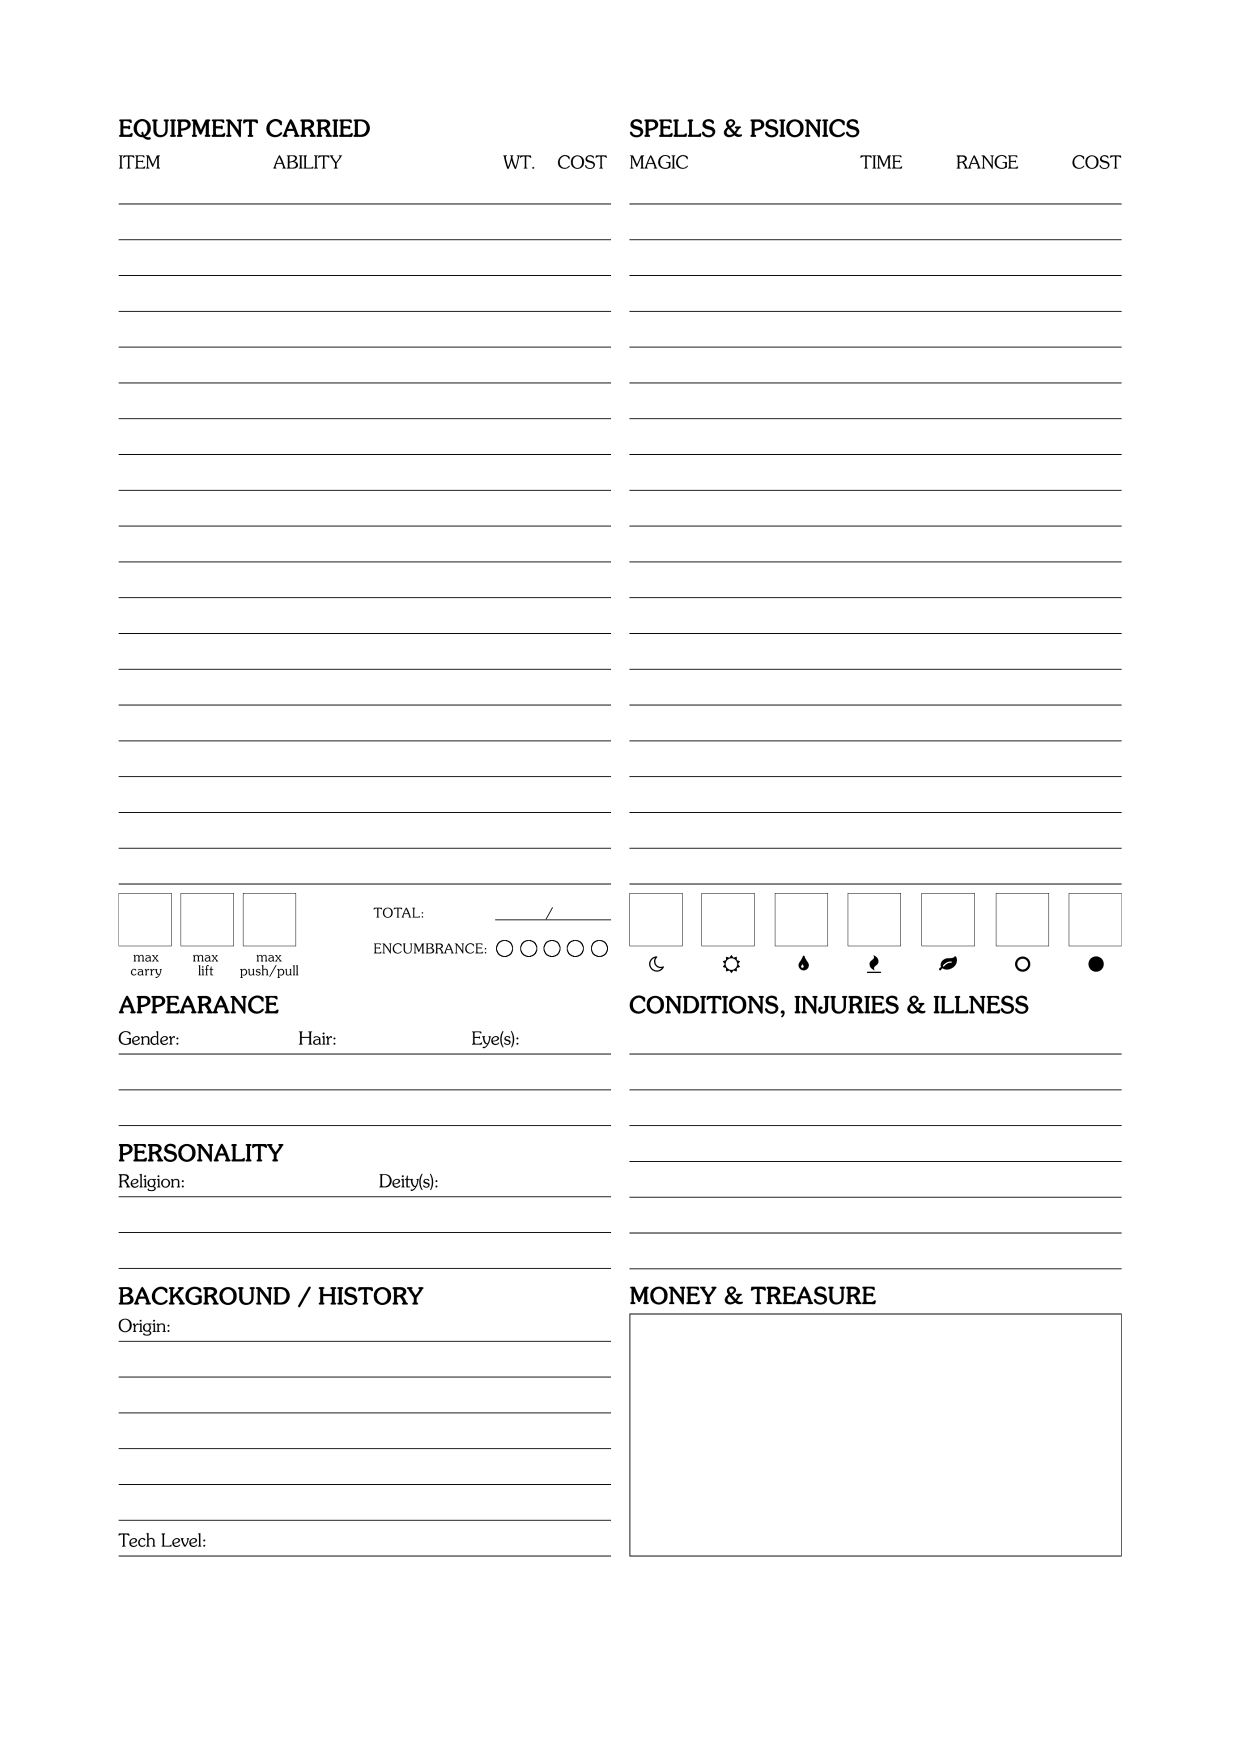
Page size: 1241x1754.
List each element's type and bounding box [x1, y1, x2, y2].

picture [118, 118, 1122, 1582]
